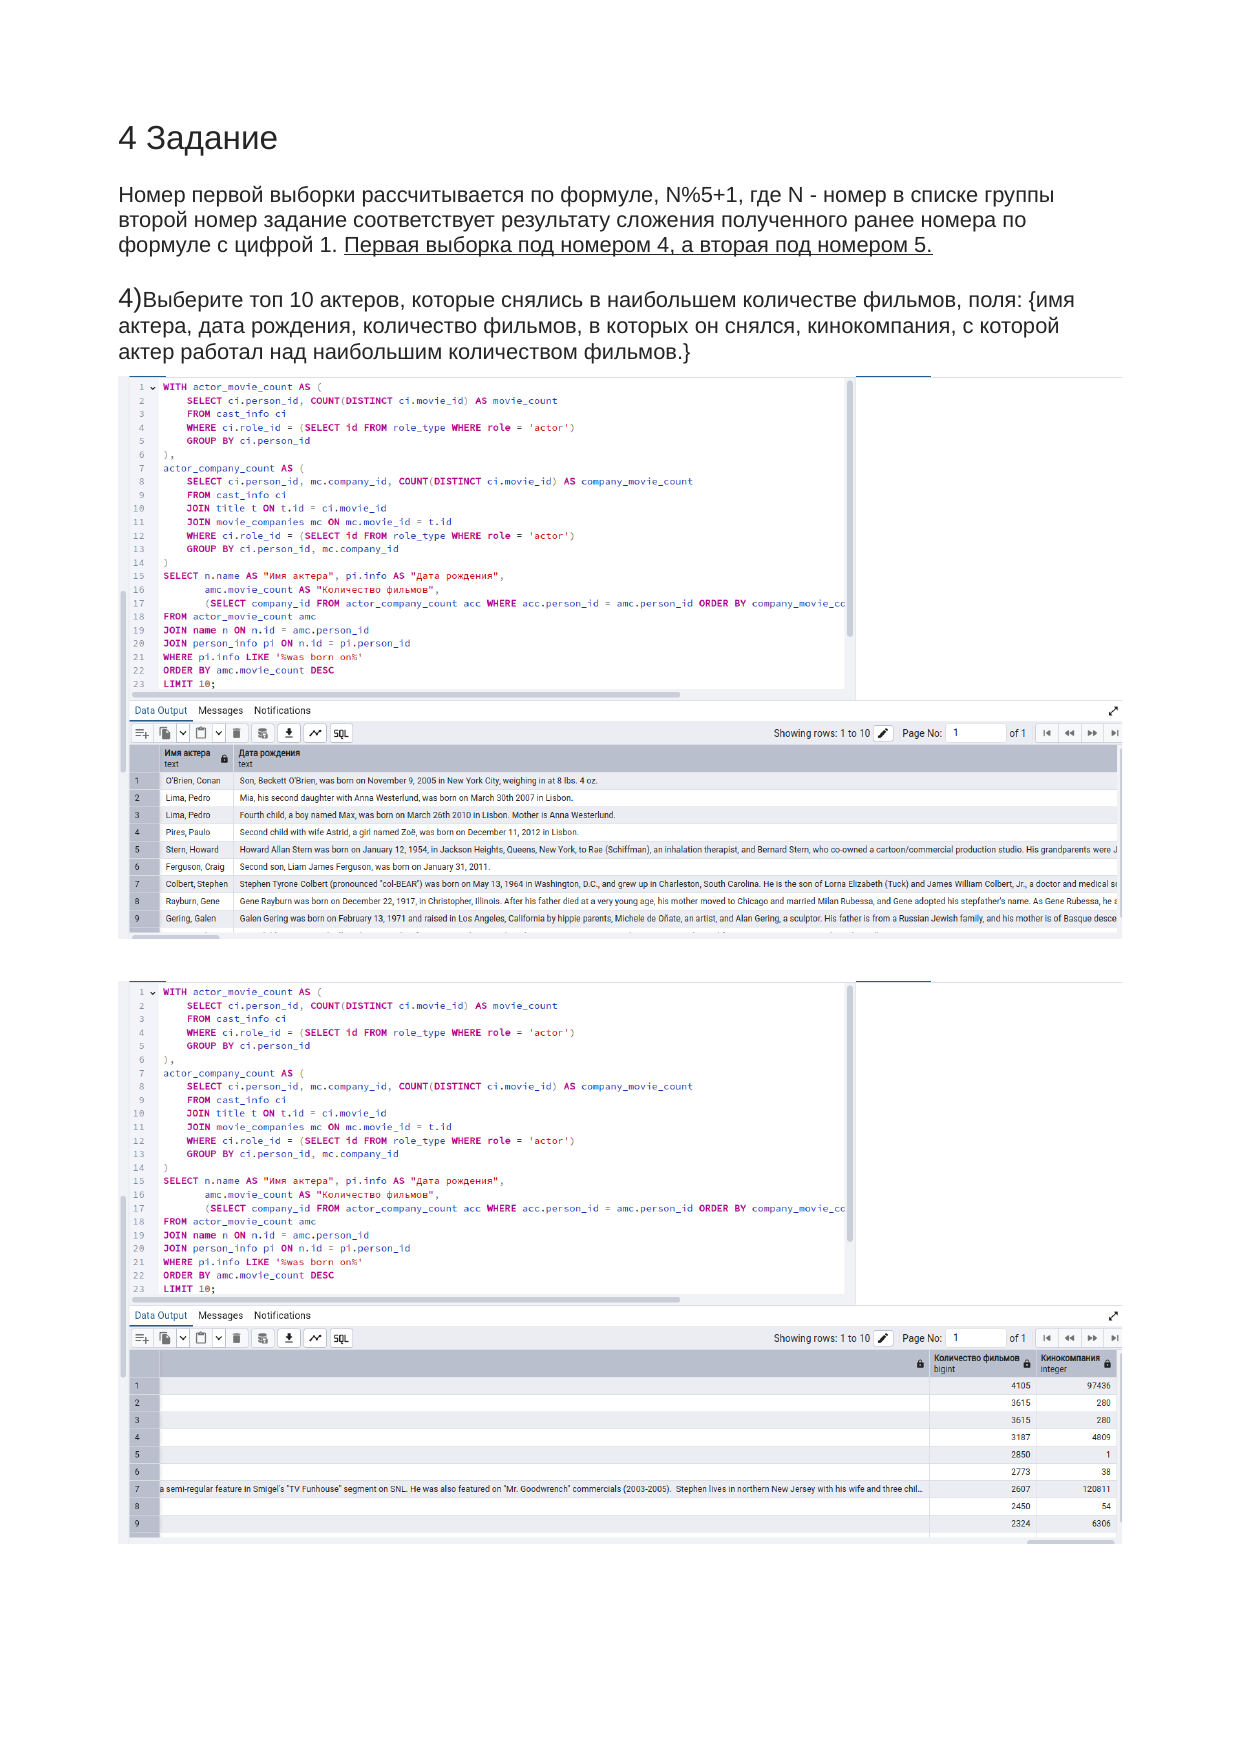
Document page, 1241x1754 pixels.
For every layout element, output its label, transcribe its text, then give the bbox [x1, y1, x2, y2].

text 4)Выберите топ 10 актеров, которые снялись в наибольшем количестве фильмов, поля: {имя актера, дата рождения, количество фильмов, в которых он снялся, кинокомпания, с которой актер работал над наибольшим количеством фильмов.} [118, 282, 1122, 364]
text 4 Задание [118, 118, 1122, 157]
text Номер первой выборки рассчитывается по формуле, N%5+1, где N - номер в списке группы второй номер задание соответствует результату сложения полученного ранее номера по формуле с цифрой 1. Первая выборка под номером 4, а вторая под номером 5. [118, 182, 1122, 257]
picture [118, 981, 1123, 1544]
picture [118, 376, 1123, 939]
